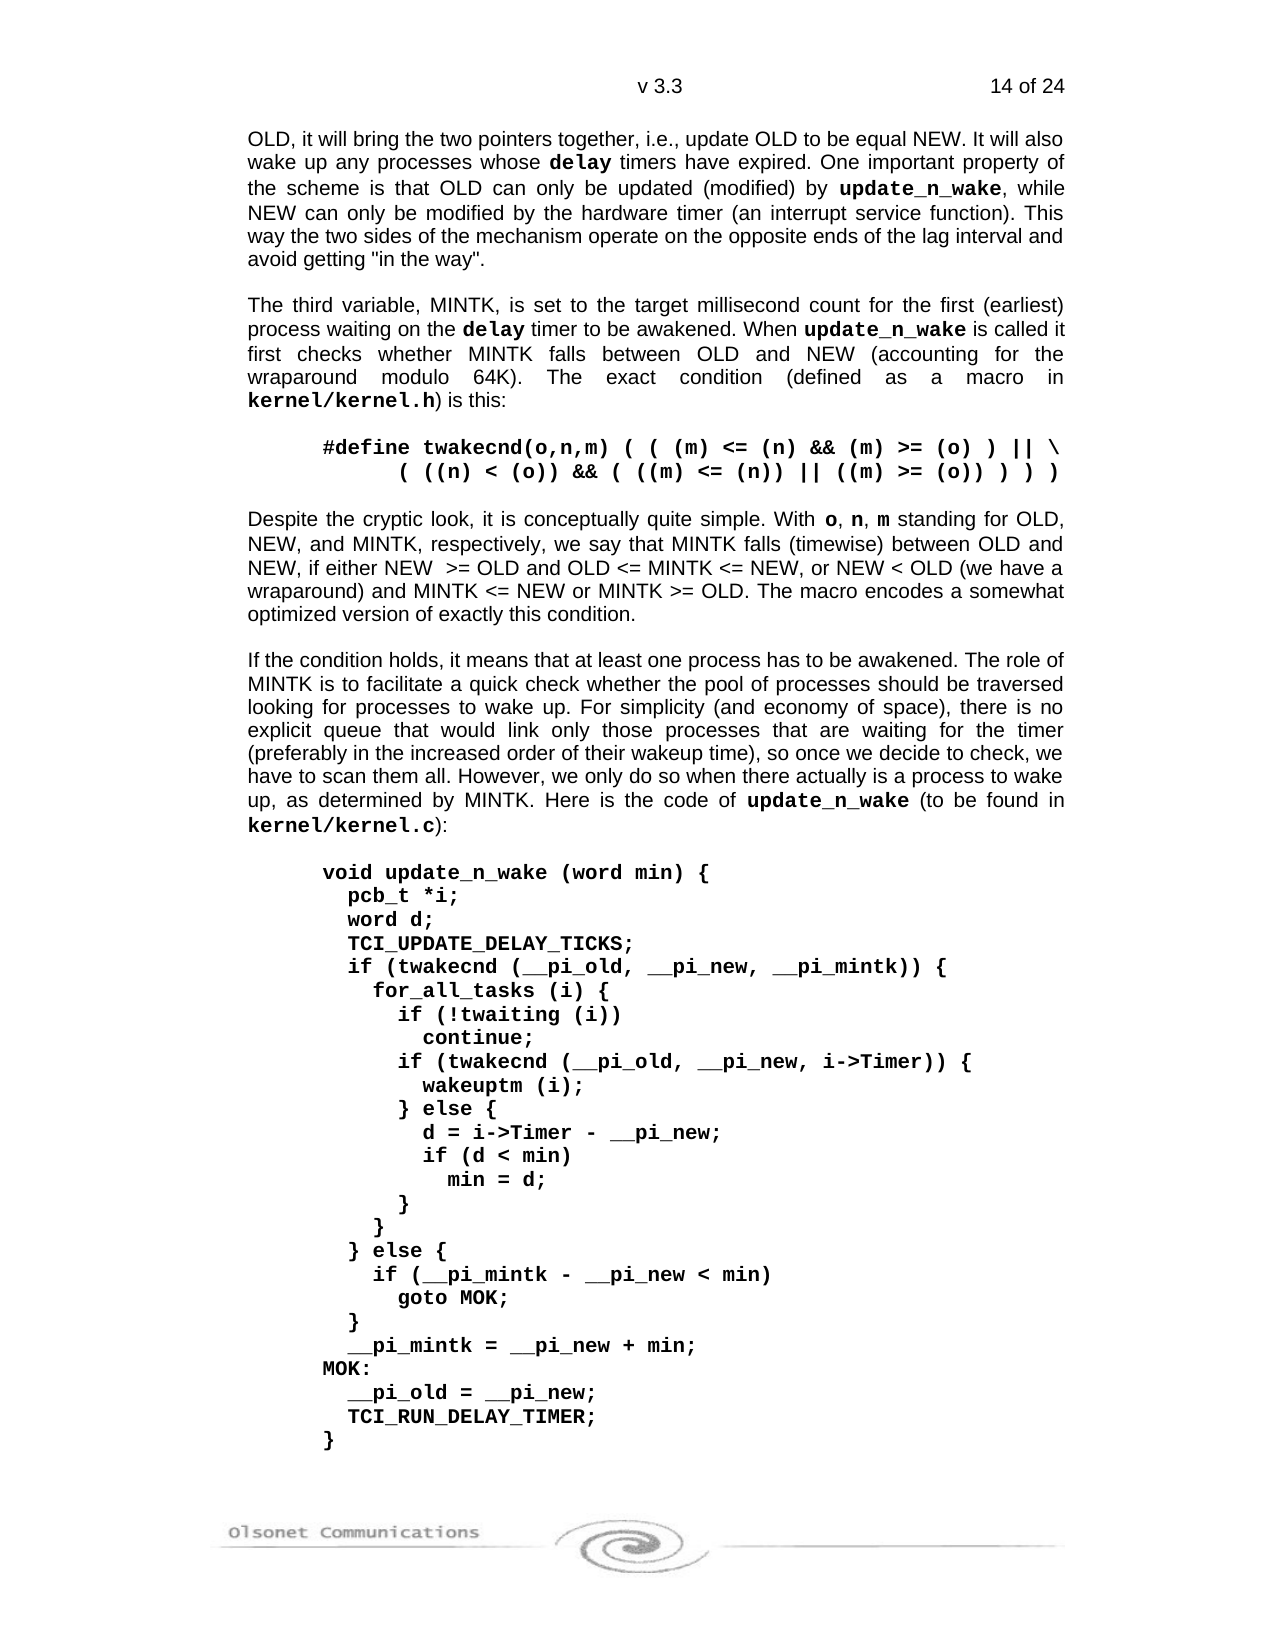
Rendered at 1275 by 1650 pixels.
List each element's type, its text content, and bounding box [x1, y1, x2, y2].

text } else { [247, 1098, 1065, 1122]
text TCI_UPDATE_DELAY_TICKS; [247, 933, 1065, 956]
text } [247, 1216, 1065, 1240]
text } [247, 1429, 1065, 1453]
text min = d; [247, 1169, 1065, 1193]
text __pi_old = __pi_new; [247, 1382, 1065, 1406]
text if (__pi_mintk - __pi_new < min) [247, 1264, 1065, 1287]
text goto MOK; [247, 1287, 1065, 1311]
text } else { [247, 1240, 1065, 1264]
text } [247, 1311, 1065, 1335]
text continue; [247, 1027, 1065, 1051]
text wakeuptm (i); [247, 1074, 1065, 1098]
picture [210, 1504, 1065, 1596]
text void update_n_wake (word min) { [247, 862, 1065, 885]
text The third variable, MINTK, is set to the target millisecond count for the first (earliest) process waiting on the delay timer to be awakened. When update_n_wake is called it first checks whether MINTK falls between OLD and NEW (accounting for the wraparound modulo 64K). The exact condition (defined as a macro in kernel/kernel.h) is this: [247, 294, 1065, 414]
text If the condition holds, it means that at least one process has to be awakened. The role of MINTK is to facilitate a quick check whether the pool of processes should be traversed looking for processes to wake up. For simplicity (and economy of space), there is no explicit queue that would link only those processes that are waiting for the timer (preferably in the increased order of their wakeup time), so once we decide to check, we have to scan them all. However, we only do so when there actually is a process to wake up, as determined by MINTK. Here is the code of update_n_wake (to be found in kernel/kernel.c): [247, 649, 1065, 838]
text ( ((n) < (o)) && ( ((m) <= (n)) || ((m) >= (o)) ) ) ) [247, 461, 1065, 484]
text if (d < min) [247, 1146, 1065, 1169]
text #define twakecnd(o,n,m) ( ( (m) <= (n) && (m) >= (o) ) || \ [247, 437, 1065, 461]
text OLD, it will bring the two pointers together, i.e., update OLD to be equal NEW. It will also wake up any processes whose delay timers have expired. One important property of the scheme is that OLD can only be updated (modified) by update_n_wake, while NEW can only be modified by the hardware timer (an interrupt service function). This way the two sides of the mechanism operate on the opposite ends of the lag interval and avoid getting "in the way". [247, 128, 1065, 271]
text __pi_mintk = __pi_new + min; [247, 1335, 1065, 1358]
text for_all_tasks (i) { [247, 980, 1065, 1004]
text } [247, 1193, 1065, 1216]
text MOK: [247, 1358, 1065, 1382]
text Despite the cryptic look, it is conceptually quite simple. With o, n, m standing for OLD, NEW, and MINTK, respectively, we say that MINTK falls (timewise) between OLD and NEW, if either NEW >= OLD and OLD <= MINTK <= NEW, or NEW < OLD (we have a wraparound) and MINTK <= NEW or MINTK >= OLD. The macro encodes a somewhat optimized version of exactly this condition. [247, 508, 1065, 626]
text d = i->Timer - __pi_new; [247, 1122, 1065, 1146]
text TCI_RUN_DELAY_TIMER; [247, 1406, 1065, 1429]
text if (twakecnd (__pi_old, __pi_new, __pi_mintk)) { [247, 956, 1065, 980]
text if (!twaiting (i)) [247, 1004, 1065, 1027]
text word d; [247, 909, 1065, 933]
text if (twakecnd (__pi_old, __pi_new, i->Timer)) { [247, 1051, 1065, 1074]
text pcb_t *i; [247, 885, 1065, 909]
